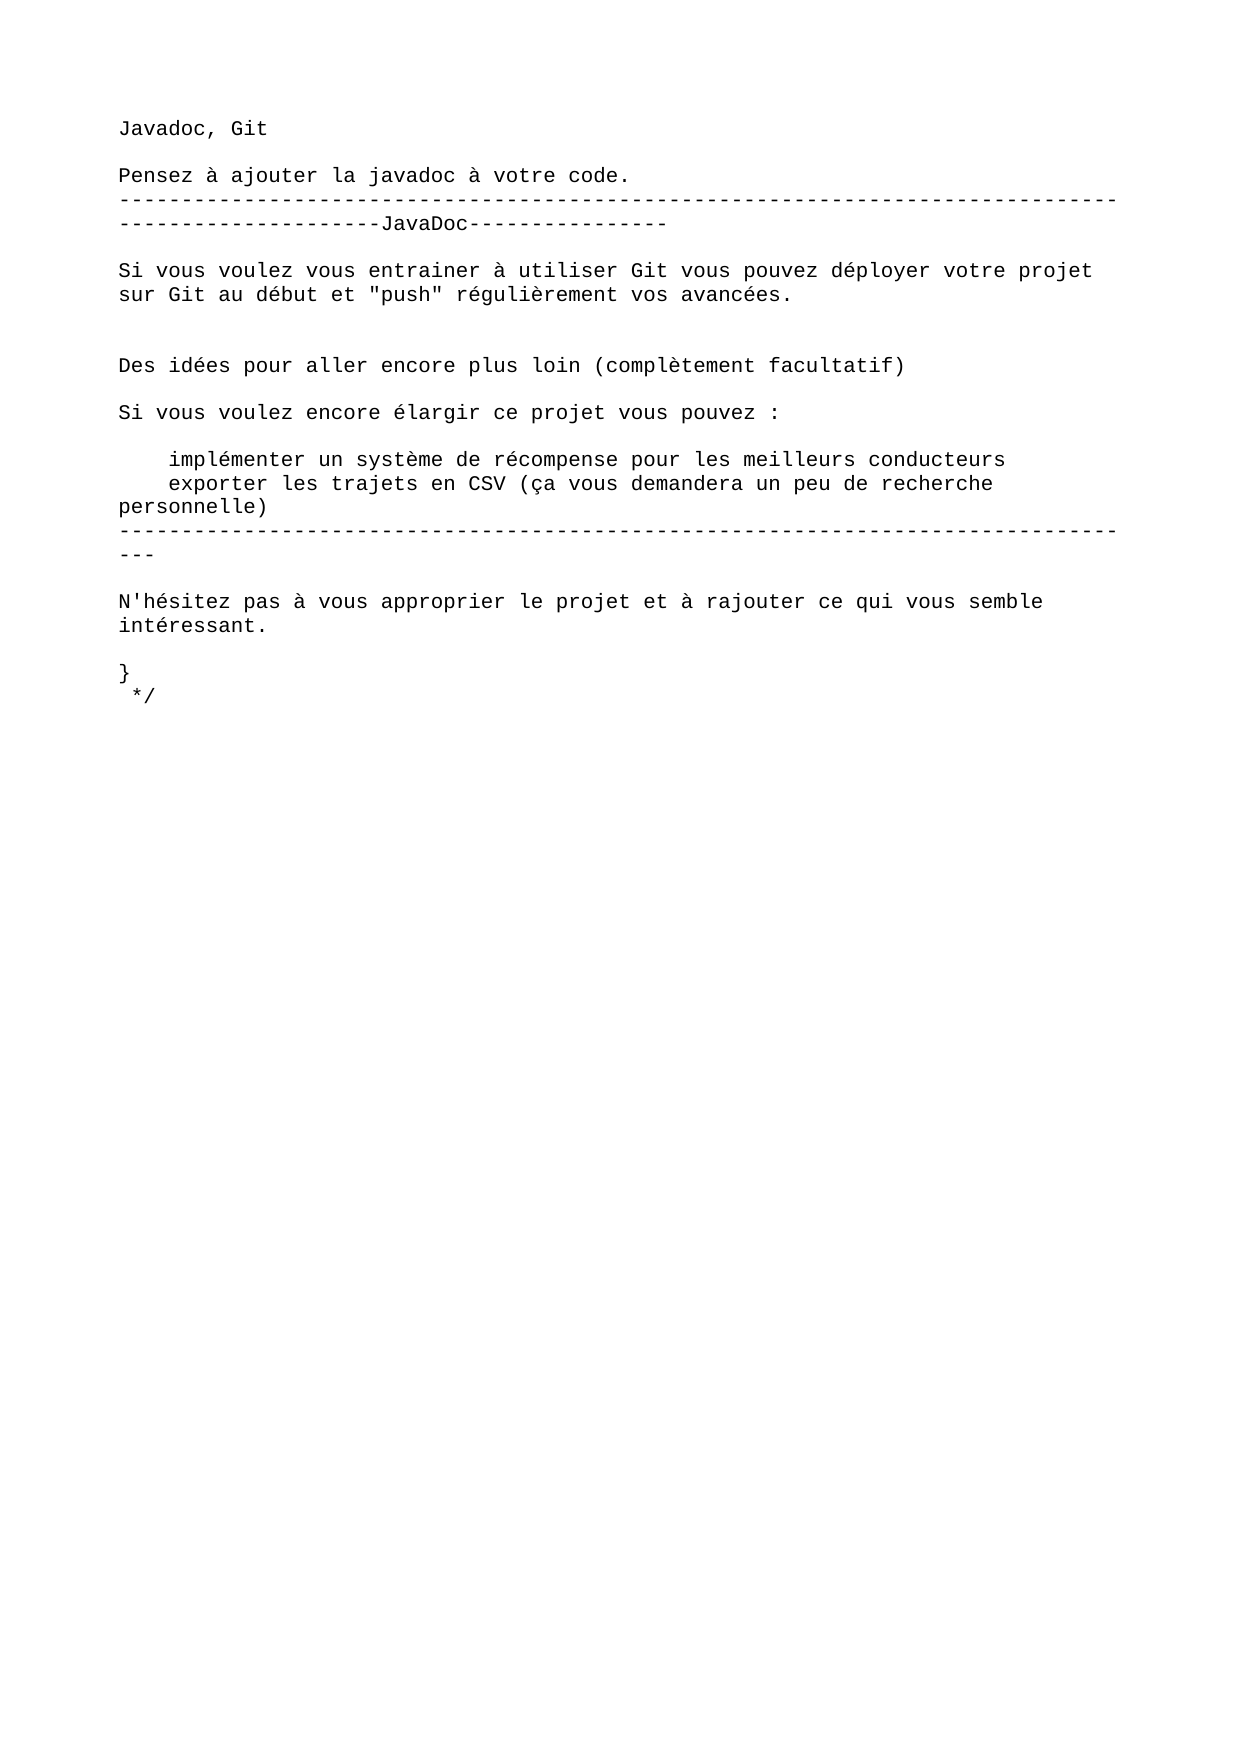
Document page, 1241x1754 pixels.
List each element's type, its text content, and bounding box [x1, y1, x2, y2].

text Si vous voulez vous entrainer à utiliser Git vous pouvez déployer votre projet sur Git au début et "push" régulièrement vos avancées. [118, 260, 1122, 307]
text exporter les trajets en CSV (ça vous demandera un peu de recherche personnelle) ----------------------------------------------------------------------------------- [118, 473, 1122, 567]
text Des idées pour aller encore plus loin (complètement facultatif) [118, 354, 1122, 378]
text Javadoc, Git [118, 118, 1122, 142]
text implémenter un système de récompense pour les meilleurs conducteurs [118, 449, 1122, 473]
text } [118, 662, 1122, 686]
text Si vous voulez encore élargir ce projet vous pouvez : [118, 402, 1122, 426]
text */ [118, 686, 1122, 709]
text Pensez à ajouter la javadoc à votre code. -----------------------------------------------------------------------------------------------------JavaDoc---------------- [118, 165, 1122, 236]
text N'hésitez pas à vous approprier le projet et à rajouter ce qui vous semble intéressant. [118, 591, 1122, 638]
